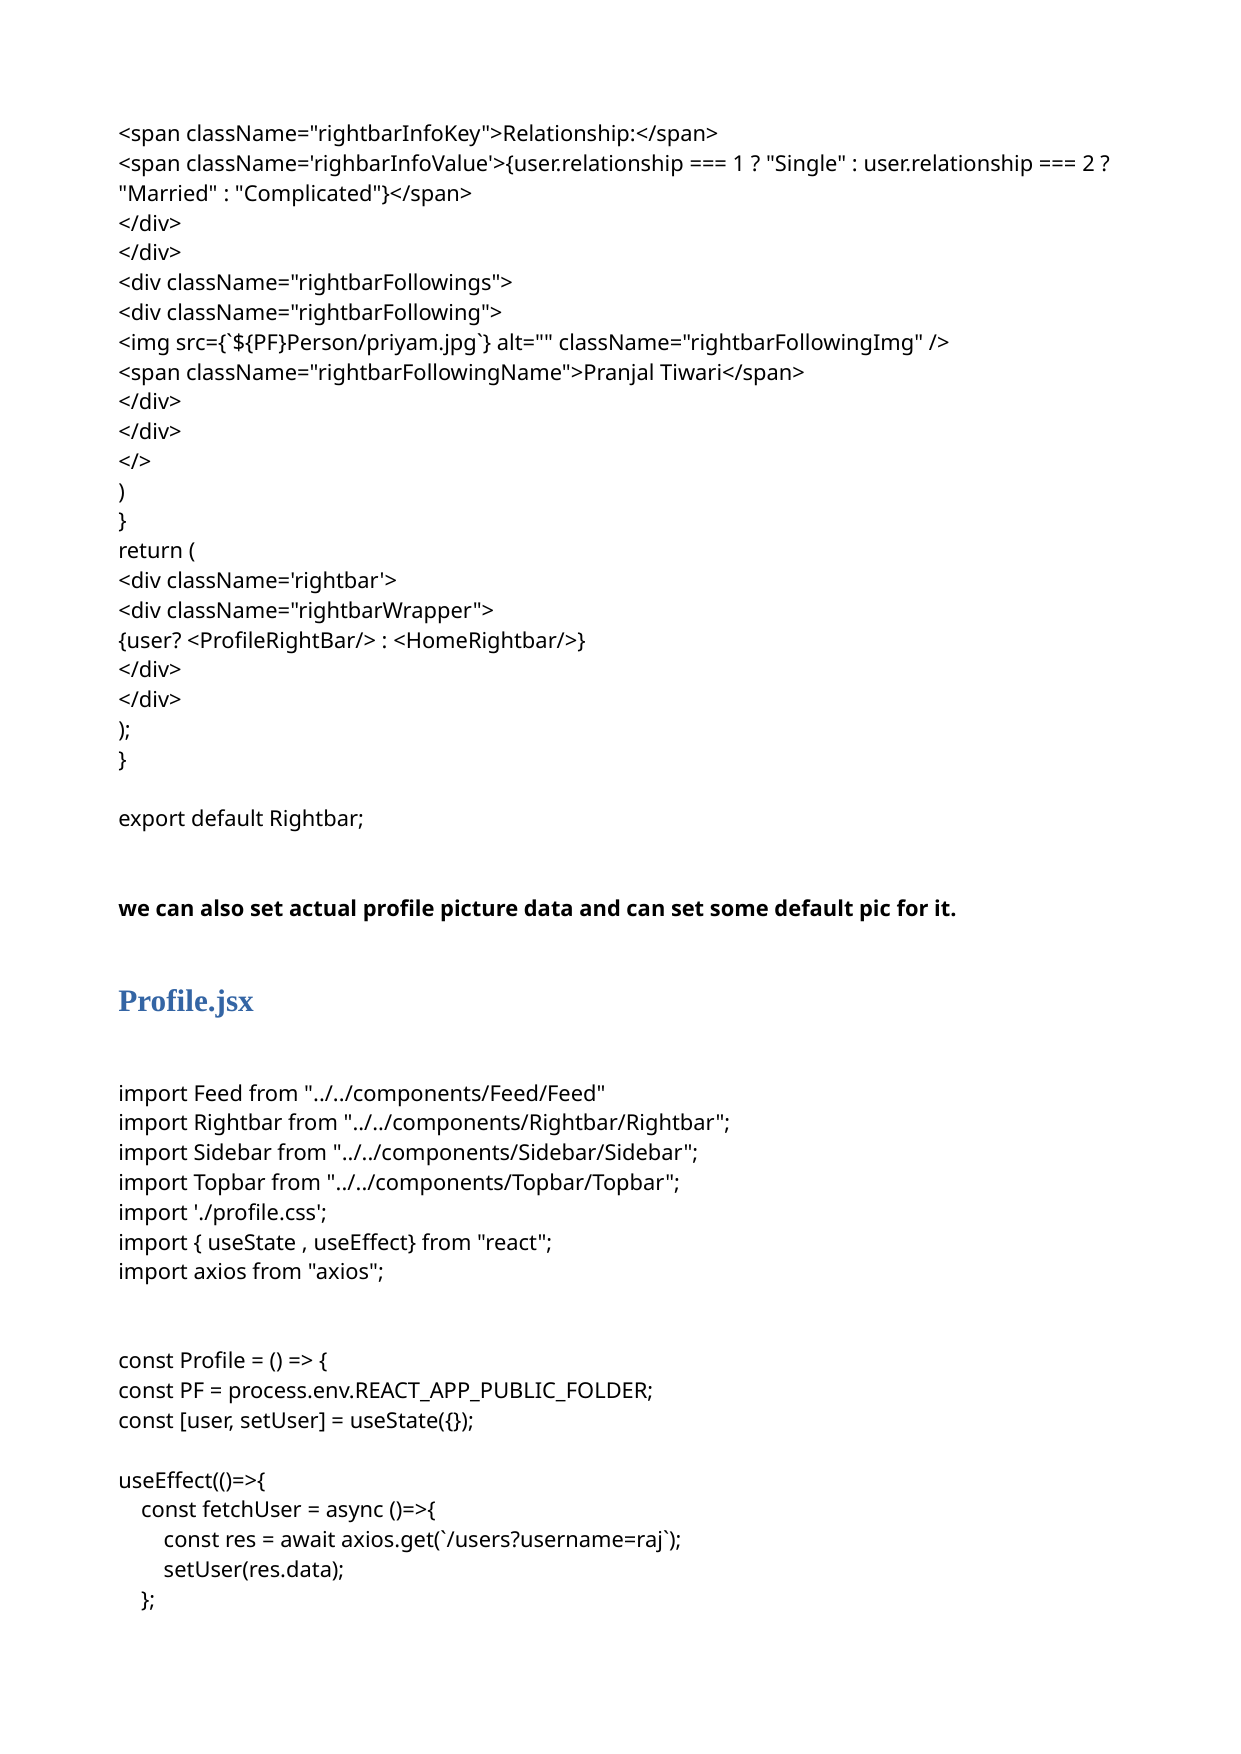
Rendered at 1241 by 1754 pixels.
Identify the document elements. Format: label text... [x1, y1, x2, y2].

text ); [118, 714, 1122, 744]
text <div className='rightbar'> [118, 565, 1122, 595]
text </div> [118, 386, 1122, 416]
text <div className="rightbarWrapper"> [118, 595, 1122, 624]
text import { useState , useEffect} from "react"; [118, 1226, 1122, 1256]
text import './profile.css'; [118, 1197, 1122, 1226]
text <span className="rightbarFollowingName">Pranjal Tiwari</span> [118, 356, 1122, 386]
text <span className="rightbarInfoKey">Relationship:</span> [118, 118, 1122, 148]
text <span className='righbarInfoValue'>{user.relationship === 1 ? "Single" : user.relationship === 2 ? "Married" : "Complicated"}</span> [118, 148, 1122, 207]
text useEffect(()=>{ [118, 1465, 1122, 1494]
text </div> [118, 237, 1122, 267]
text const res = await axios.get(`/users?username=raj`); [118, 1524, 1122, 1554]
text import axios from "axios"; [118, 1256, 1122, 1286]
text import Feed from "../../components/Feed/Feed" [118, 1077, 1122, 1107]
text import Rightbar from "../../components/Rightbar/Rightbar"; [118, 1107, 1122, 1137]
text const fetchUser = async ()=>{ [118, 1494, 1122, 1524]
text }; [118, 1584, 1122, 1614]
text </div> [118, 654, 1122, 684]
text </> [118, 446, 1122, 476]
text </div> [118, 684, 1122, 714]
text ) [118, 476, 1122, 505]
text const Profile = () => { [118, 1346, 1122, 1375]
text const PF = process.env.REACT_APP_PUBLIC_FOLDER; [118, 1375, 1122, 1405]
text {user? <ProfileRightBar/> : <HomeRightbar/>} [118, 624, 1122, 654]
text setUser(res.data); [118, 1554, 1122, 1584]
text } [118, 505, 1122, 535]
text <div className="rightbarFollowing"> [118, 297, 1122, 327]
text we can also set actual profile picture data and can set some default pic for it. [118, 893, 1122, 922]
text import Topbar from "../../components/Topbar/Topbar"; [118, 1167, 1122, 1197]
text <img src={`${PF}Person/priyam.jpg`} alt="" className="rightbarFollowingImg" /> [118, 327, 1122, 356]
text <div className="rightbarFollowings"> [118, 267, 1122, 297]
text const [user, setUser] = useState({}); [118, 1405, 1122, 1435]
text return ( [118, 535, 1122, 565]
text Profile.jsx [118, 982, 1122, 1018]
text import Sidebar from "../../components/Sidebar/Sidebar"; [118, 1137, 1122, 1167]
text export default Rightbar; [118, 803, 1122, 833]
text </div> [118, 207, 1122, 237]
text </div> [118, 416, 1122, 446]
text } [118, 744, 1122, 773]
